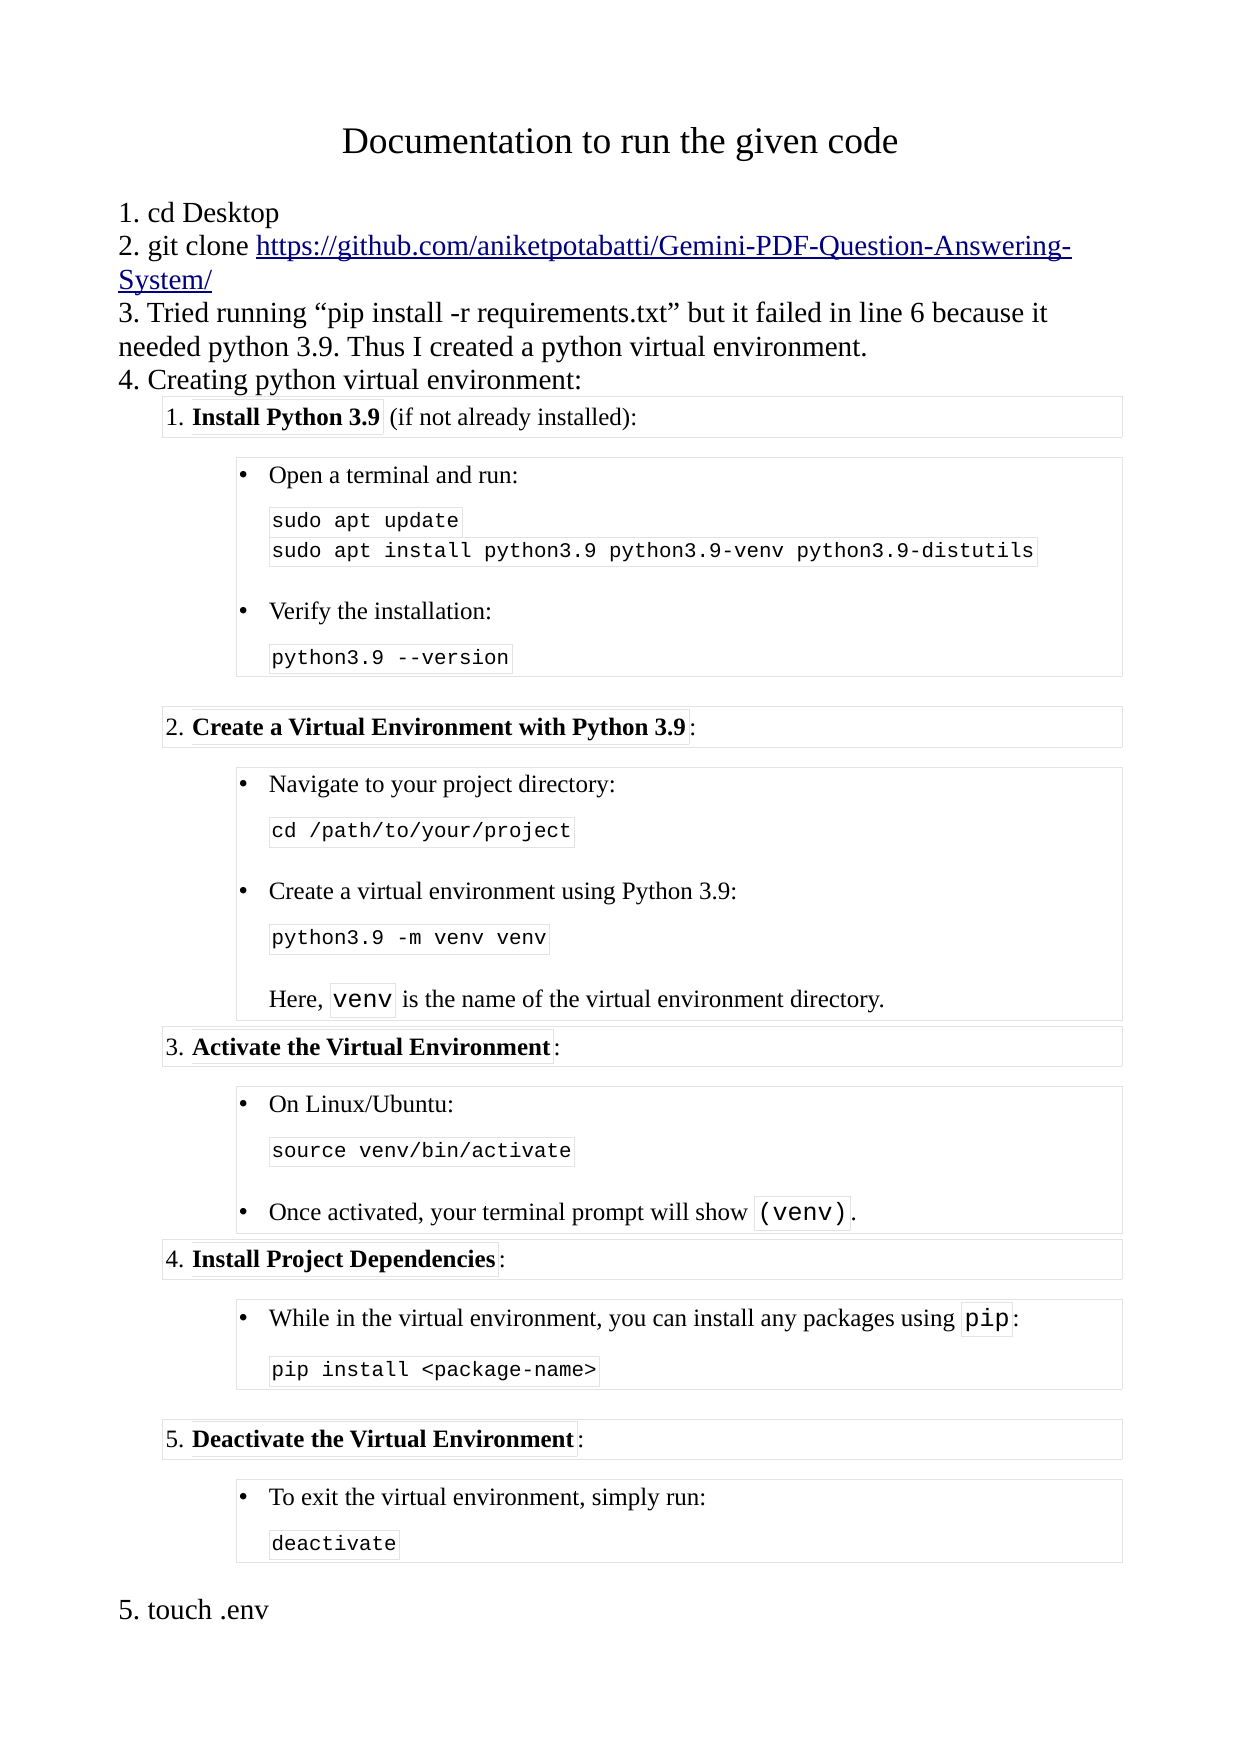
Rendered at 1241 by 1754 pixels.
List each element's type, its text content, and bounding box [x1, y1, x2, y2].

list Create a Virtual Environment with Python 3.9: [163, 707, 1122, 747]
list Navigate to your project directory: [237, 768, 1122, 798]
list pip install <package-name> [237, 1353, 1122, 1389]
list On Linux/Ubuntu: [237, 1087, 1122, 1118]
list Activate the Virtual Environment: [163, 1027, 1122, 1066]
list sudo apt update [237, 504, 1122, 534]
list Create a virtual environment using Python 3.9: [237, 873, 1122, 905]
text 4. Creating python virtual environment: [118, 362, 1122, 396]
text 1. cd Desktop [118, 195, 1122, 228]
list To exit the virtual environment, simply run: [237, 1480, 1122, 1511]
list Install Project Dependencies: [163, 1240, 1122, 1279]
list Open a terminal and run: [237, 458, 1122, 488]
list source venv/bin/activate [237, 1134, 1122, 1167]
list sudo apt install python3.9 python3.9-venv python3.9-distutils [463, 534, 1122, 567]
text 2. git clone https://github.com/aniketpotabatti/Gemini-PDF-Question-Answering-System/ [118, 228, 1122, 295]
list Install Python 3.9 (if not already installed): [163, 397, 1122, 437]
text 5. touch .env [118, 1592, 1122, 1625]
list cd /path/to/your/project [237, 814, 1122, 847]
list Verify the installation: [237, 593, 1122, 625]
list Once activated, your terminal prompt will show (venv). [237, 1193, 1122, 1233]
list While in the virtual environment, you can install any packages using pip: [237, 1300, 1122, 1337]
list deactivate [237, 1527, 1122, 1562]
text 3. Tried running “pip install -r requirements.txt” but it failed in line 6 because it needed python 3.9. Thus I created a python virtual environment. [118, 295, 1122, 362]
list python3.9 -m venv venv [237, 921, 1122, 954]
list python3.9 --version [237, 641, 1122, 676]
list sudo apt install python3.9 python3.9-venv python3.9-distutils [270, 538, 1037, 566]
list Here, venv is the name of the virtual environment directory. [237, 980, 1122, 1020]
list Deactivate the Virtual Environment: [163, 1420, 1122, 1459]
text Documentation to run the given code [118, 118, 1122, 161]
